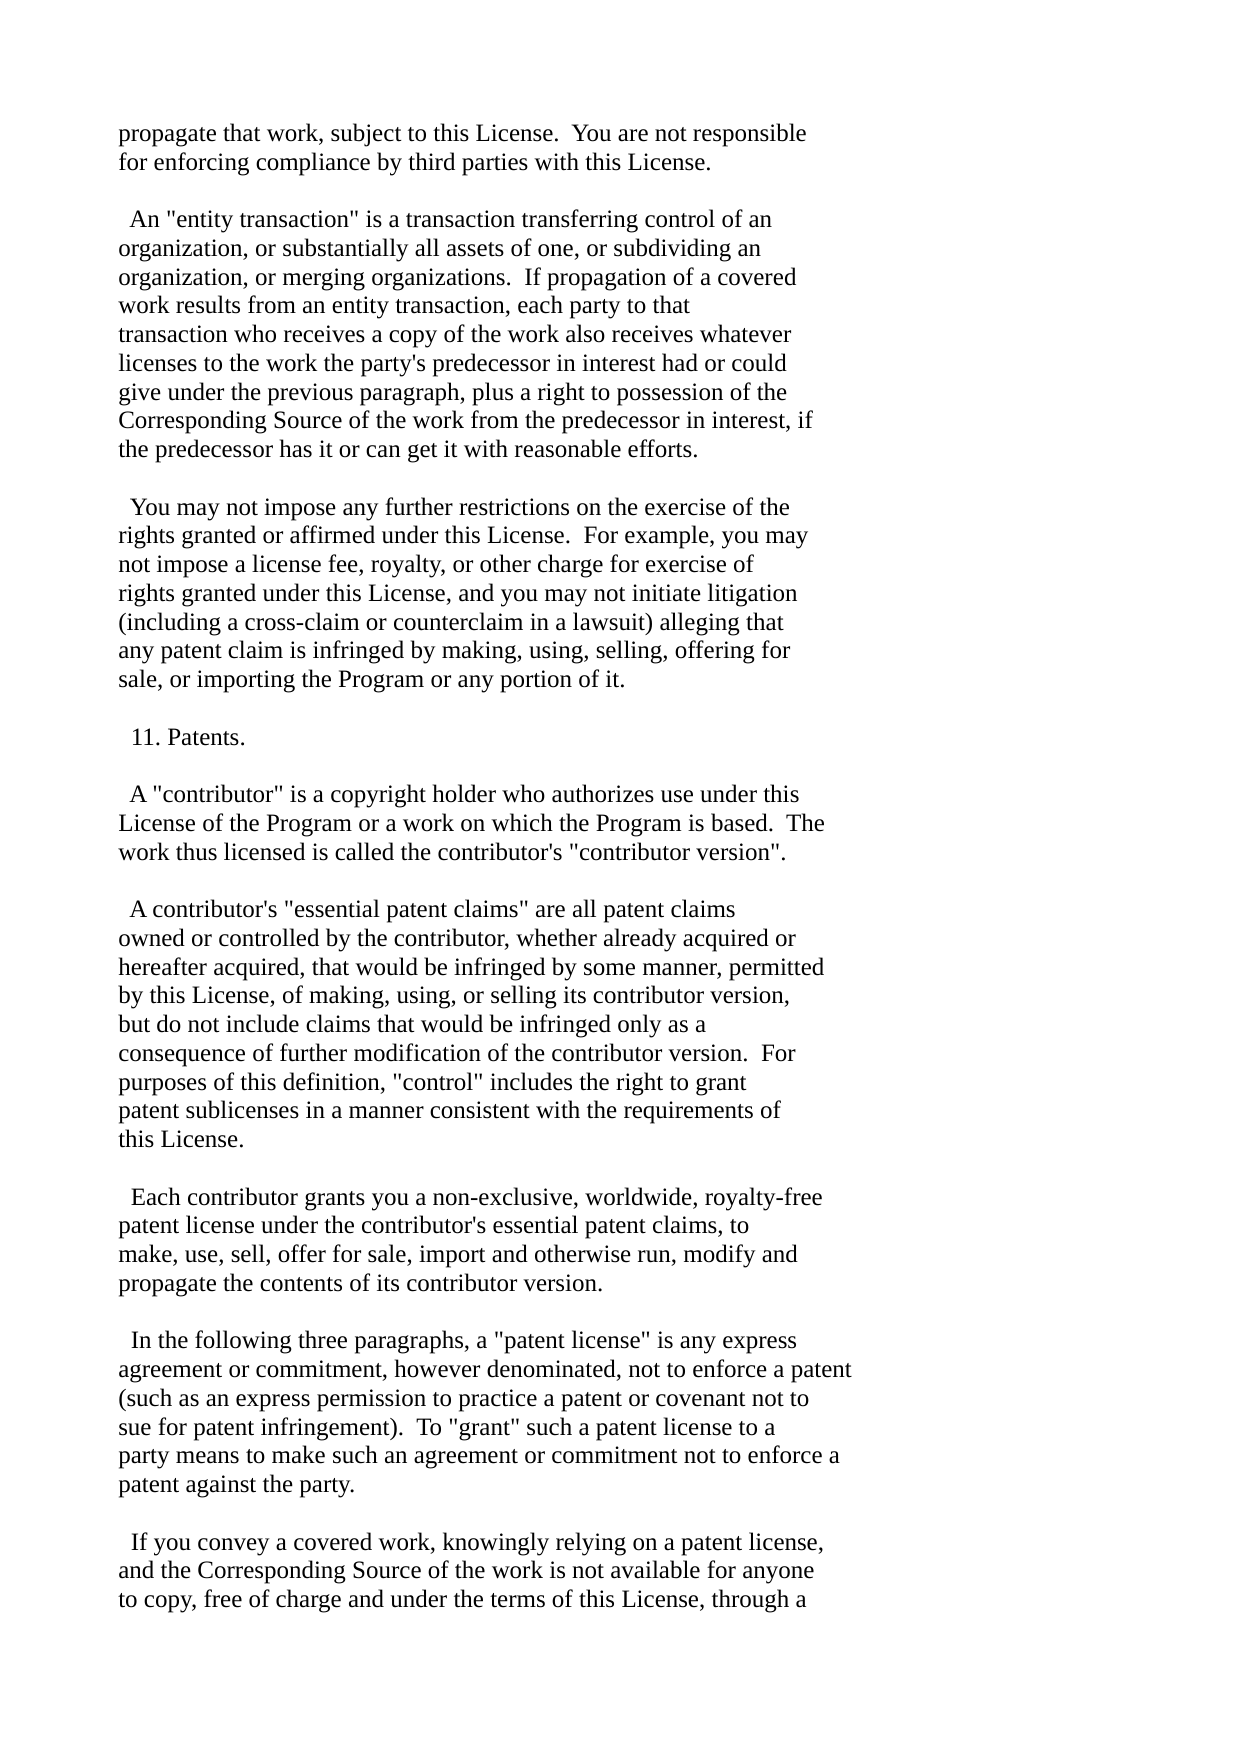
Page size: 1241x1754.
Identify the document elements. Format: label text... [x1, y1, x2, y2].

text rights granted under this License, and you may not initiate litigation [118, 578, 1122, 607]
text for enforcing compliance by third parties with this License. [118, 147, 1122, 176]
text consequence of further modification of the contributor version. For [118, 1038, 1122, 1067]
text licenses to the work the party's predecessor in interest had or could [118, 348, 1122, 377]
text Each contributor grants you a non-exclusive, worldwide, royalty-free [118, 1182, 1122, 1211]
text sue for patent infringement). To "grant" such a patent license to a [118, 1412, 1122, 1441]
text agreement or commitment, however denominated, not to enforce a patent [118, 1354, 1122, 1383]
text any patent claim is infringed by making, using, selling, offering for [118, 636, 1122, 664]
text (including a cross-claim or counterclaim in a lawsuit) alleging that [118, 607, 1122, 636]
text purposes of this definition, "control" includes the right to grant [118, 1067, 1122, 1096]
text sale, or importing the Program or any portion of it. [118, 664, 1122, 693]
text owned or controlled by the contributor, whether already acquired or [118, 923, 1122, 952]
text rights granted or affirmed under this License. For example, you may [118, 521, 1122, 549]
text and the Corresponding Source of the work is not available for anyone [118, 1556, 1122, 1584]
text A "contributor" is a copyright holder who authorizes use under this [118, 779, 1122, 808]
text party means to make such an agreement or commitment not to enforce a [118, 1441, 1122, 1469]
text Corresponding Source of the work from the predecessor in interest, if [118, 406, 1122, 434]
text patent sublicenses in a manner consistent with the requirements of [118, 1096, 1122, 1124]
text License of the Program or a work on which the Program is based. The [118, 808, 1122, 837]
text In the following three paragraphs, a "patent license" is any express [118, 1326, 1122, 1354]
text work thus licensed is called the contributor's "contributor version". [118, 837, 1122, 866]
text hereafter acquired, that would be infringed by some manner, permitted [118, 952, 1122, 981]
text to copy, free of charge and under the terms of this License, through a [118, 1584, 1122, 1613]
text by this License, of making, using, or selling its contributor version, [118, 981, 1122, 1009]
text patent license under the contributor's essential patent claims, to [118, 1211, 1122, 1239]
text You may not impose any further restrictions on the exercise of the [118, 492, 1122, 521]
text but do not include claims that would be infringed only as a [118, 1009, 1122, 1038]
text 11. Patents. [118, 722, 1122, 751]
text An "entity transaction" is a transaction transferring control of an [118, 204, 1122, 233]
text propagate that work, subject to this License. You are not responsible [118, 118, 1122, 147]
text transaction who receives a copy of the work also receives whatever [118, 319, 1122, 348]
text work results from an entity transaction, each party to that [118, 291, 1122, 319]
text (such as an express permission to practice a patent or covenant not to [118, 1383, 1122, 1412]
text A contributor's "essential patent claims" are all patent claims [118, 894, 1122, 923]
text this License. [118, 1124, 1122, 1153]
text patent against the party. [118, 1469, 1122, 1498]
text the predecessor has it or can get it with reasonable efforts. [118, 434, 1122, 463]
text organization, or substantially all assets of one, or subdividing an [118, 233, 1122, 262]
text If you convey a covered work, knowingly relying on a patent license, [118, 1527, 1122, 1556]
text organization, or merging organizations. If propagation of a covered [118, 262, 1122, 291]
text give under the previous paragraph, plus a right to possession of the [118, 377, 1122, 406]
text propagate the contents of its contributor version. [118, 1268, 1122, 1297]
text make, use, sell, offer for sale, import and otherwise run, modify and [118, 1239, 1122, 1268]
text not impose a license fee, royalty, or other charge for exercise of [118, 549, 1122, 578]
